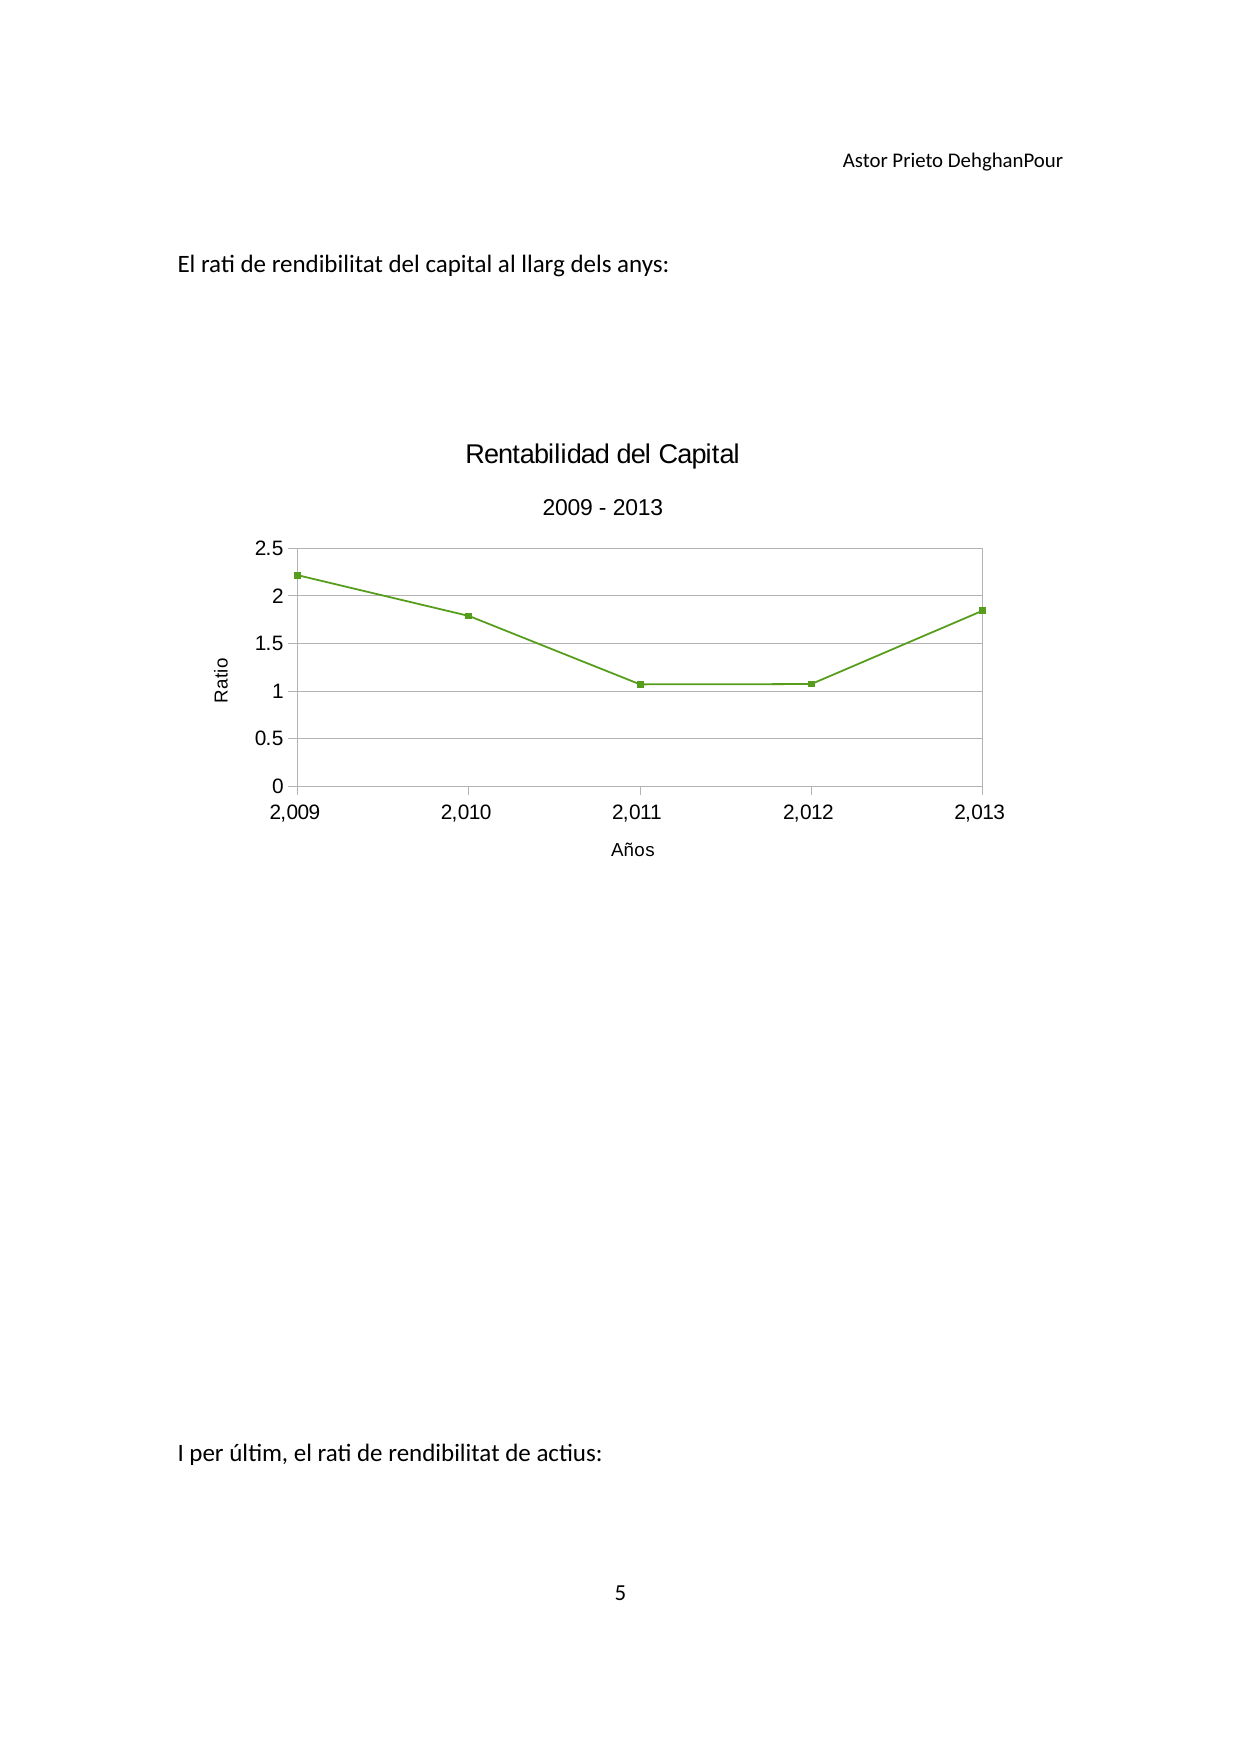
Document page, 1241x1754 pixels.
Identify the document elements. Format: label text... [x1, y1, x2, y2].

list I per últim, el rati de rendibilitat de actius: [177, 1437, 1063, 1468]
list El rati de rendibilitat del capital al llarg dels anys: [177, 248, 1063, 279]
